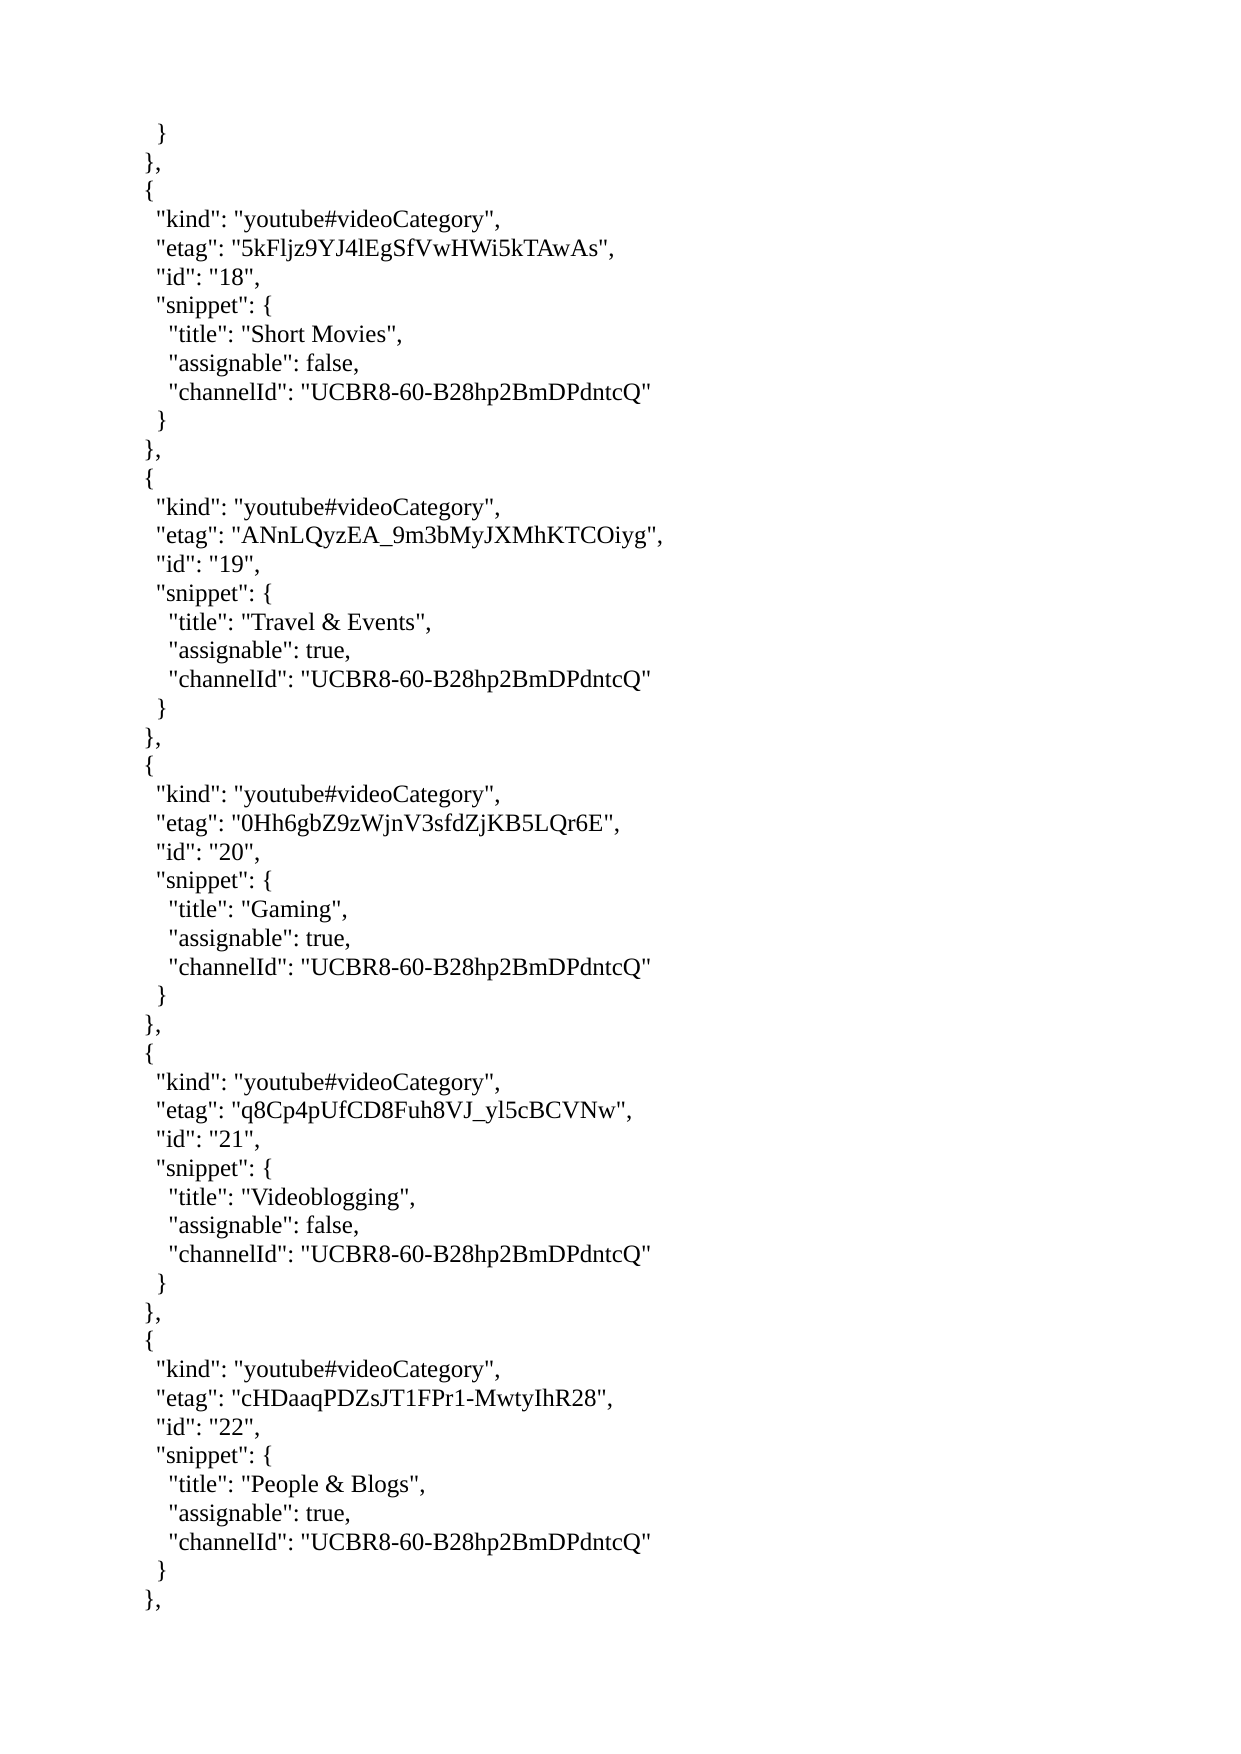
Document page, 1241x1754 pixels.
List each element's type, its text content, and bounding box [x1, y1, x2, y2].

text "etag": "0Hh6gbZ9zWjnV3sfdZjKB5LQr6E", [118, 808, 1122, 837]
text "etag": "5kFljz9YJ4lEgSfVwHWi5kTAwAs", [118, 233, 1122, 262]
text { [118, 176, 1122, 204]
text }, [118, 1297, 1122, 1326]
text }, [118, 434, 1122, 463]
text { [118, 751, 1122, 779]
text } [118, 693, 1122, 722]
text }, [118, 147, 1122, 176]
text } [118, 981, 1122, 1009]
text "title": "Videoblogging", [118, 1182, 1122, 1211]
text "assignable": true, [118, 923, 1122, 952]
text "channelId": "UCBR8-60-B28hp2BmDPdntcQ" [118, 664, 1122, 693]
text } [118, 406, 1122, 434]
text "id": "20", [118, 837, 1122, 866]
text "assignable": true, [118, 1498, 1122, 1527]
text "etag": "ANnLQyzEA_9m3bMyJXMhKTCOiyg", [118, 521, 1122, 549]
text } [118, 1556, 1122, 1584]
text "etag": "q8Cp4pUfCD8Fuh8VJ_yl5cBCVNw", [118, 1096, 1122, 1124]
text "assignable": true, [118, 636, 1122, 664]
text "id": "18", [118, 262, 1122, 291]
text "assignable": false, [118, 1211, 1122, 1239]
text "assignable": false, [118, 348, 1122, 377]
text "snippet": { [118, 1153, 1122, 1182]
text "title": "Travel & Events", [118, 607, 1122, 636]
text "channelId": "UCBR8-60-B28hp2BmDPdntcQ" [118, 377, 1122, 406]
text }, [118, 1009, 1122, 1038]
text } [118, 1268, 1122, 1297]
text }, [118, 722, 1122, 751]
text "id": "19", [118, 549, 1122, 578]
text "kind": "youtube#videoCategory", [118, 779, 1122, 808]
text "title": "Gaming", [118, 894, 1122, 923]
text { [118, 1326, 1122, 1354]
text "kind": "youtube#videoCategory", [118, 204, 1122, 233]
text } [118, 118, 1122, 147]
text "kind": "youtube#videoCategory", [118, 1354, 1122, 1383]
text "etag": "cHDaaqPDZsJT1FPr1-MwtyIhR28", [118, 1383, 1122, 1412]
text "title": "Short Movies", [118, 319, 1122, 348]
text "kind": "youtube#videoCategory", [118, 492, 1122, 521]
text "channelId": "UCBR8-60-B28hp2BmDPdntcQ" [118, 952, 1122, 981]
text "snippet": { [118, 1441, 1122, 1469]
text "snippet": { [118, 578, 1122, 607]
text "kind": "youtube#videoCategory", [118, 1067, 1122, 1096]
text "snippet": { [118, 866, 1122, 894]
text "snippet": { [118, 291, 1122, 319]
text }, [118, 1584, 1122, 1613]
text "id": "21", [118, 1124, 1122, 1153]
text { [118, 463, 1122, 492]
text "channelId": "UCBR8-60-B28hp2BmDPdntcQ" [118, 1527, 1122, 1556]
text "title": "People & Blogs", [118, 1469, 1122, 1498]
text { [118, 1038, 1122, 1067]
text "channelId": "UCBR8-60-B28hp2BmDPdntcQ" [118, 1239, 1122, 1268]
text "id": "22", [118, 1412, 1122, 1441]
